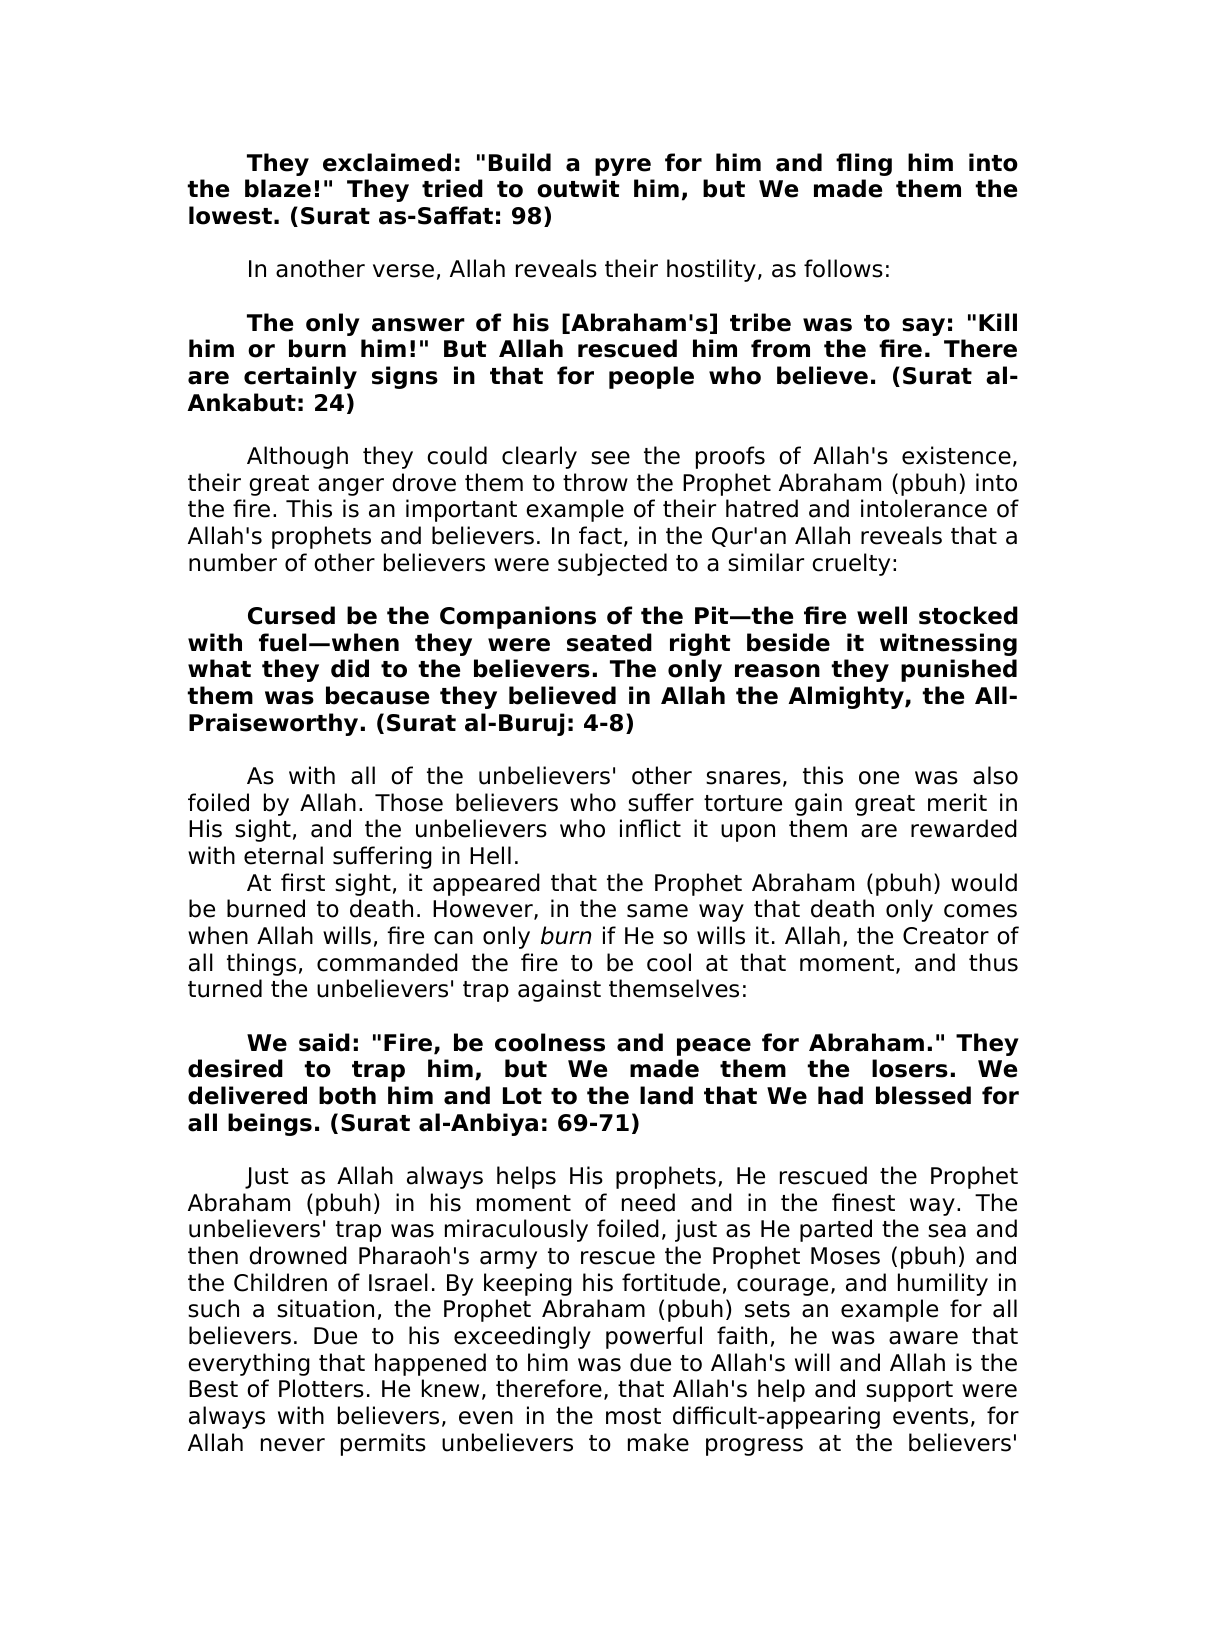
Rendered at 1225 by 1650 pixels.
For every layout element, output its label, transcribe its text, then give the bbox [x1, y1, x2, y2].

text The only answer of his [Abraham's] tribe was to say: "Kill him or burn him!" But Allah rescued him from the fire. There are certainly signs in that for people who believe. (Surat al-Ankabut: 24) [187, 310, 1020, 417]
text Cursed be the Companions of the Pit—the fire well stocked with fuel—when they were seated right beside it witnessing what they did to the believers. The only reason they punished them was because they believed in Allah the Almighty, the All-Praiseworthy. (Surat al-Buruj: 4-8) [187, 603, 1020, 737]
text They exclaimed: "Build a pyre for him and fling him into the blaze!" They tried to outwit him, but We made them the lowest. (Surat as-Saffat: 98) [187, 150, 1020, 230]
text As with all of the unbelievers' other snares, this one was also foiled by Allah. Those believers who suffer torture gain great merit in His sight, and the unbelievers who inflict it upon them are rewarded with eternal suffering in Hell. [187, 763, 1020, 870]
text We said: "Fire, be coolness and peace for Abraham." They desired to trap him, but We made them the losers. We delivered both him and Lot to the land that We had blessed for all beings. (Surat al-Anbiya: 69-71) [187, 1030, 1020, 1137]
text In another verse, Allah reveals their hostility, as follows: [187, 257, 1020, 283]
text Although they could clearly see the proofs of Allah's existence, their great anger drove them to throw the Prophet Abraham (pbuh) into the fire. This is an important example of their hatred and intolerance of Allah's prophets and believers. In fact, in the Qur'an Allah reveals that a number of other believers were subjected to a similar cruelty: [187, 443, 1020, 577]
text At first sight, it appeared that the Prophet Abraham (pbuh) would be burned to death. However, in the same way that death only comes when Allah wills, fire can only burn if He so wills it. Allah, the Creator of all things, commanded the fire to be cool at that moment, and thus turned the unbelievers' trap against themselves: [187, 870, 1020, 1003]
text Just as Allah always helps His prophets, He rescued the Prophet Abraham (pbuh) in his moment of need and in the finest way. The unbelievers' trap was miraculously foiled, just as He parted the sea and then drowned Pharaoh's army to rescue the Prophet Moses (pbuh) and the Children of Israel. By keeping his fortitude, courage, and humility in such a situation, the Prophet Abraham (pbuh) sets an example for all believers. Due to his exceedingly powerful faith, he was aware that everything that happened to him was due to Allah's will and Allah is the Best of Plotters. He knew, therefore, that Allah's help and support were always with believers, even in the most difficult-appearing events, for Allah never permits unbelievers to make progress at the believers' [187, 1163, 1020, 1457]
